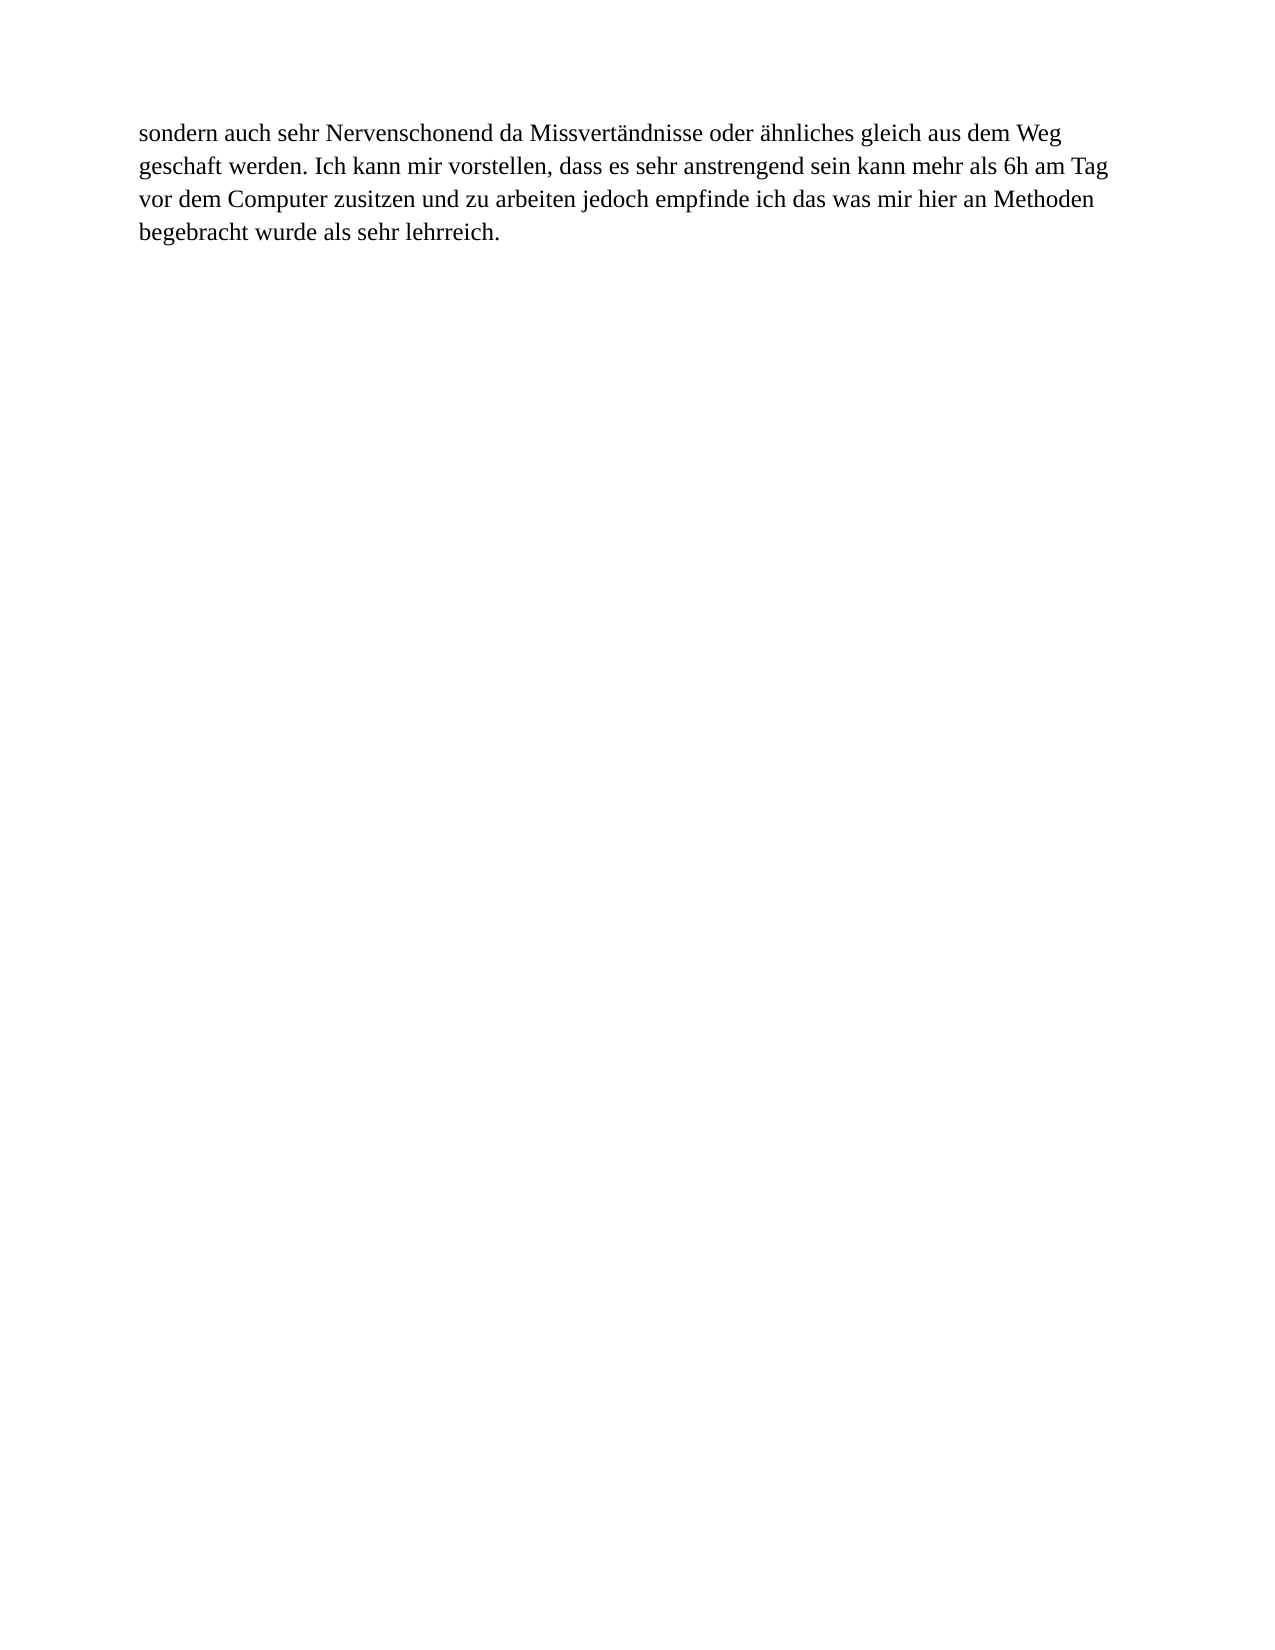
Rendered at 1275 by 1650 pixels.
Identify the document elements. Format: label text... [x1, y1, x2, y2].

text sondern auch sehr Nervenschonend da Missvertändnisse oder ähnliches gleich aus dem Weg geschaft werden. Ich kann mir vorstellen, dass es sehr anstrengend sein kann mehr als 6h am Tag vor dem Computer zusitzen und zu arbeiten jedoch empfinde ich das was mir hier an Methoden begebracht wurde als sehr lehrreich. [139, 118, 1110, 246]
